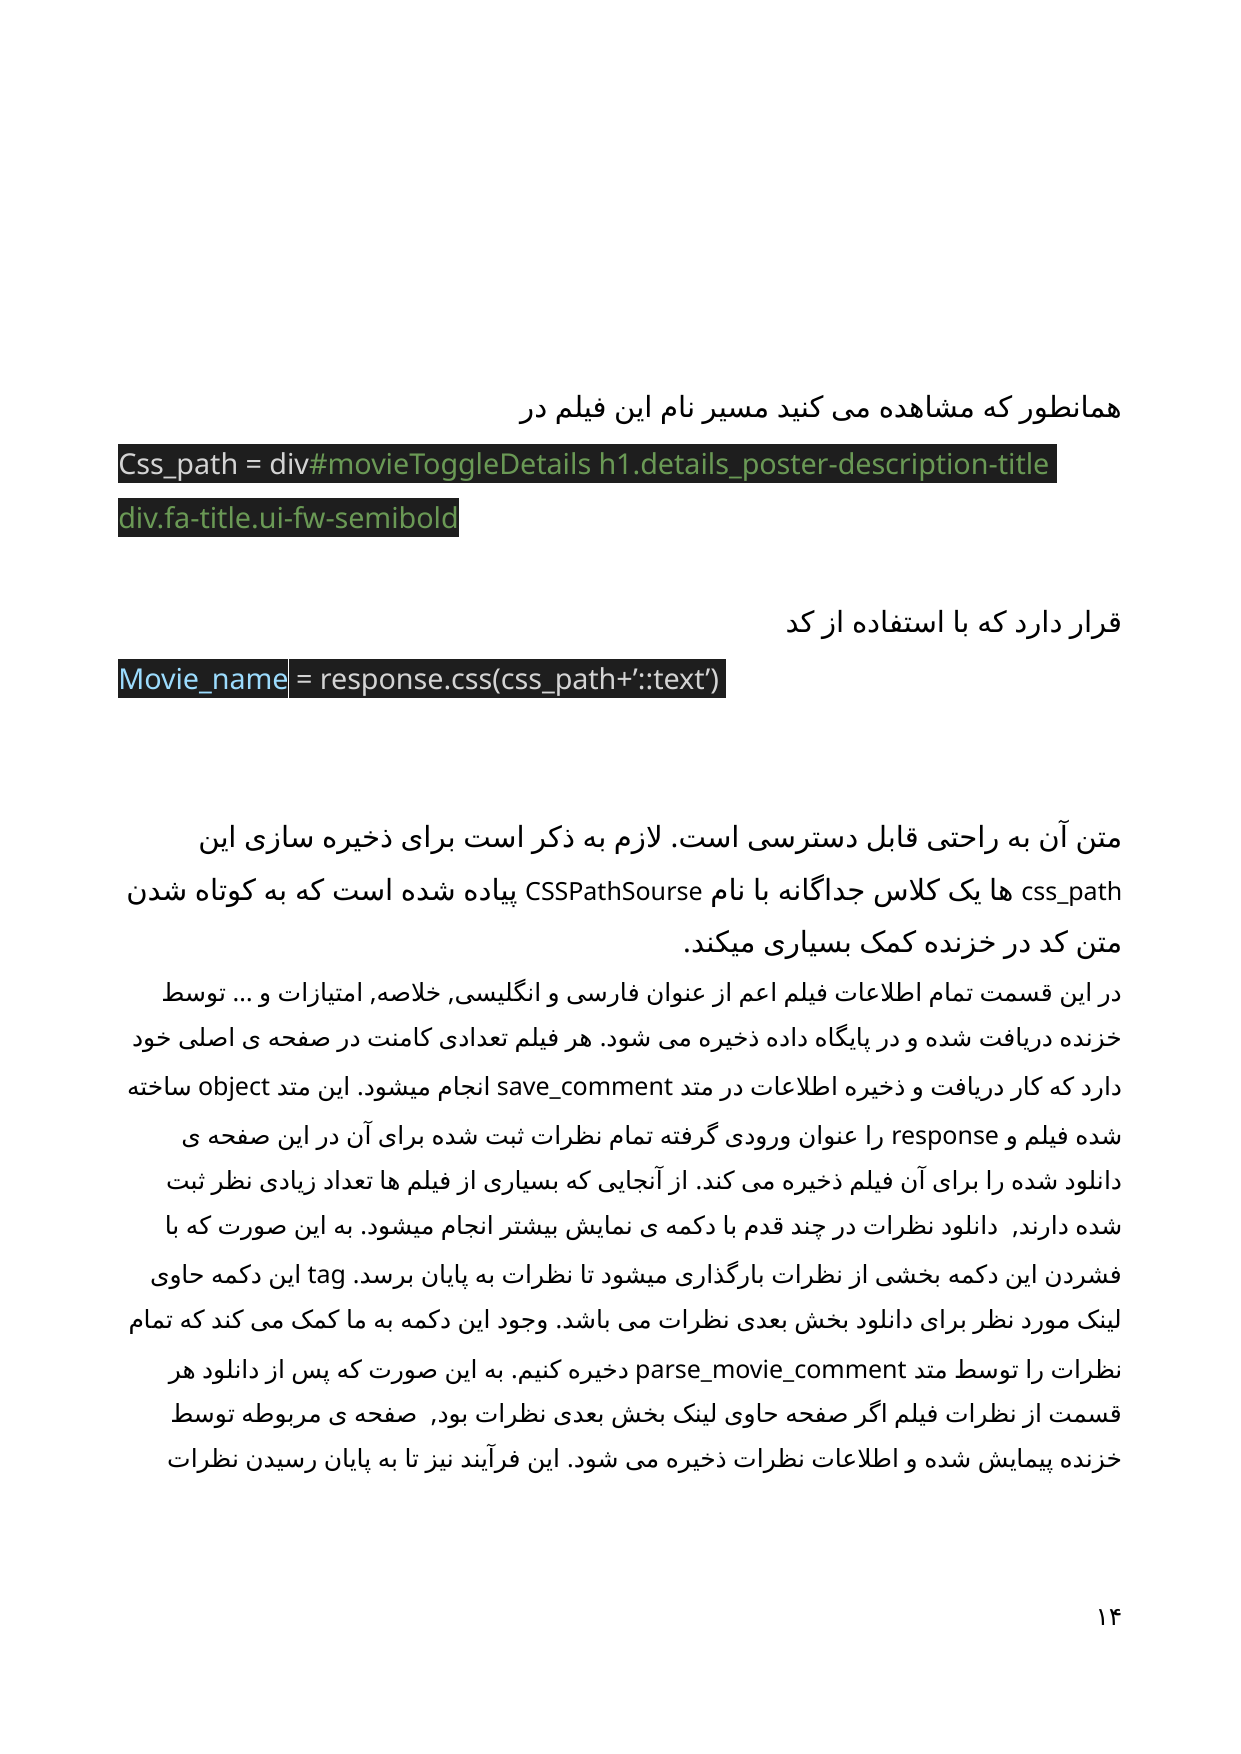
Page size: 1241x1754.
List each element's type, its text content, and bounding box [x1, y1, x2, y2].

text Css_path = div#movieToggleDetails h1.details_poster-description-title div.fa-title.ui-fw-semibold [118, 444, 1122, 537]
text متن آن به راحتی قابل دسترسی است. لازم به ذکر است برای ذخیره سازی این css_path ها یک کلاس جداگانه با نام CSSPathSourse پیاده شده است که به کوتاه شدن متن کد در خزنده کمک بسیاری میکند. [118, 821, 1122, 964]
text در این قسمت تمام اطلاعات فیلم اعم از عنوان فارسی و انگلیسی, خلاصه, امتیازات و … توسط خزنده دریافت شده و در پایگاه داده ذخیره می شود. هر فیلم تعدادی کامنت در صفحه ی اصلی خود دارد که کار دریافت و ذخیره اطلاعات در متد save_comment انجام میشود. این متد object ساخته شده فیلم و response را عنوان ورودی گرفته تمام نظرات ثبت شده برای آن در این صفحه ی دانلود شده را برای آن فیلم ذخیره می کند. از آنجایی که بسیاری از فیلم ها تعداد زیادی نظر ثبت شده دارند, دانلود نظرات در چند قدم با دکمه ی نمایش بیشتر انجام میشود. به این صورت که با فشردن این دکمه بخشی از نظرات بارگذاری میشود تا نظرات به پایان برسد. tag این دکمه حاوی لینک مورد نظر برای دانلود بخش بعدی نظرات می باشد. وجود این دکمه به ما کمک می کند که تمام نظرات را توسط متد parse_movie_comment دخیره کنیم. به این صورت که پس از دانلود هر قسمت از نظرات فیلم اگر صفحه حاوی لینک بخش بعدی نظرات بود, صفحه ی مربوطه توسط خزنده پیمایش شده و اطلاعات نظرات ذخیره می شود. این فرآیند نیز تا به پایان رسیدن نظرات ادامه پیدا میکند. برای شروع کار خزنده ابتدا وارد directory پروژه scrapy_app شده سپس command زیر را اجرا میکنیم: [118, 979, 1122, 1478]
text Movie_name = response.css(css_path+’::text’) [118, 659, 1122, 698]
text قرار دارد که با استفاده از کد [118, 606, 1122, 644]
text همانطور که مشاهده می کنید مسیر نام این فیلم در [118, 392, 1122, 429]
